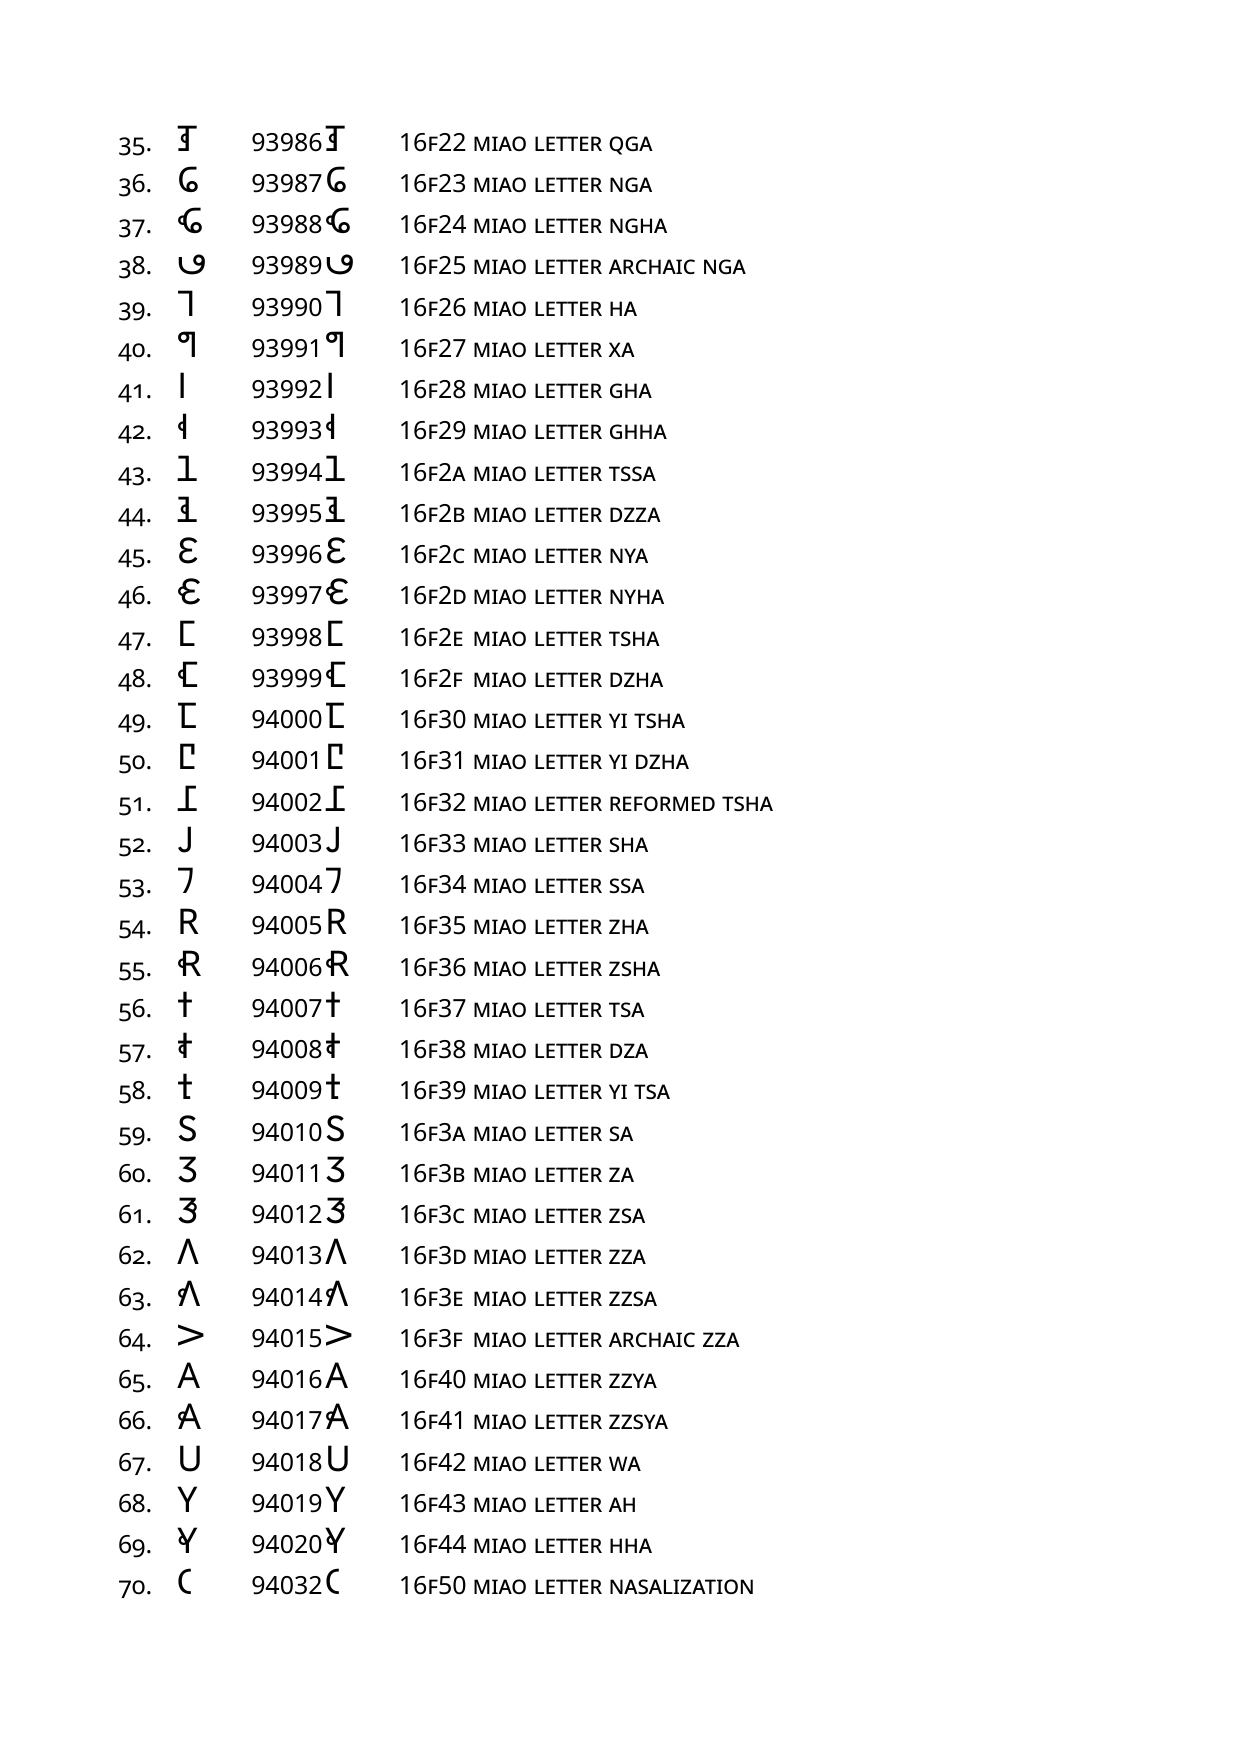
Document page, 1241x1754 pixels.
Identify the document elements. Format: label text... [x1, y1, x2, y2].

list 𖽀 94016 𖽀 16F40 MIAO LETTER ZZYA [118, 1356, 1122, 1397]
list 𖼷 94007 𖼷 16F37 MIAO LETTER TSA [118, 984, 1122, 1026]
list 𖼤 93988 𖼤 16F24 MIAO LETTER NGHA [118, 201, 1122, 242]
list 𖼴 94004 𖼴 16F34 MIAO LETTER SSA [118, 861, 1122, 902]
list 𖼦 93990 𖼦 16F26 MIAO LETTER HA [118, 283, 1122, 324]
list 𖼾 94014 𖼾 16F3E MIAO LETTER ZZSA [118, 1273, 1122, 1314]
list 𖼶 94006 𖼶 16F36 MIAO LETTER ZSHA [118, 943, 1122, 984]
list 𖼽 94013 𖼽 16F3D MIAO LETTER ZZA [118, 1232, 1122, 1273]
list 𖼼 94012 𖼼 16F3C MIAO LETTER ZSA [118, 1191, 1122, 1232]
list 𖼹 94009 𖼹 16F39 MIAO LETTER YI TSA [118, 1067, 1122, 1108]
list 𖼺 94010 𖼺 16F3A MIAO LETTER SA [118, 1108, 1122, 1149]
list 𖼲 94002 𖼲 16F32 MIAO LETTER REFORMED TSHA [118, 778, 1122, 819]
list 𖼥 93989 𖼥 16F25 MIAO LETTER ARCHAIC NGA [118, 242, 1122, 283]
list 𖼳 94003 𖼳 16F33 MIAO LETTER SHA [118, 819, 1122, 861]
list 𖼮 93998 𖼮 16F2E MIAO LETTER TSHA [118, 613, 1122, 654]
list 𖼯 93999 𖼯 16F2F MIAO LETTER DZHA [118, 654, 1122, 696]
list 𖼩 93993 𖼩 16F29 MIAO LETTER GHHA [118, 407, 1122, 448]
list 𖽄 94020 𖽄 16F44 MIAO LETTER HHA [118, 1521, 1122, 1562]
list 𖼢 93986 𖼢 16F22 MIAO LETTER QGA [118, 118, 1122, 159]
list 𖽃 94019 𖽃 16F43 MIAO LETTER AH [118, 1479, 1122, 1521]
list 𖼵 94005 𖼵 16F35 MIAO LETTER ZHA [118, 902, 1122, 943]
list 𖼪 93994 𖼪 16F2A MIAO LETTER TSSA [118, 448, 1122, 489]
list 𖼫 93995 𖼫 16F2B MIAO LETTER DZZA [118, 489, 1122, 531]
list 𖽂 94018 𖽂 16F42 MIAO LETTER WA [118, 1438, 1122, 1479]
list 𖽐 94032 𖽐 16F50 MIAO LETTER NASALIZATION [118, 1562, 1122, 1603]
list 𖼿 94015 𖼿 16F3F MIAO LETTER ARCHAIC ZZA [118, 1314, 1122, 1356]
list 𖼭 93997 𖼭 16F2D MIAO LETTER NYHA [118, 572, 1122, 613]
list 𖼸 94008 𖼸 16F38 MIAO LETTER DZA [118, 1026, 1122, 1067]
list 𖼣 93987 𖼣 16F23 MIAO LETTER NGA [118, 159, 1122, 201]
list 𖼻 94011 𖼻 16F3B MIAO LETTER ZA [118, 1149, 1122, 1191]
list 𖼨 93992 𖼨 16F28 MIAO LETTER GHA [118, 366, 1122, 407]
list 𖽁 94017 𖽁 16F41 MIAO LETTER ZZSYA [118, 1397, 1122, 1438]
list 𖼬 93996 𖼬 16F2C MIAO LETTER NYA [118, 531, 1122, 572]
list 𖼱 94001 𖼱 16F31 MIAO LETTER YI DZHA [118, 737, 1122, 778]
list 𖼧 93991 𖼧 16F27 MIAO LETTER XA [118, 324, 1122, 366]
list 𖼰 94000 𖼰 16F30 MIAO LETTER YI TSHA [118, 696, 1122, 737]
